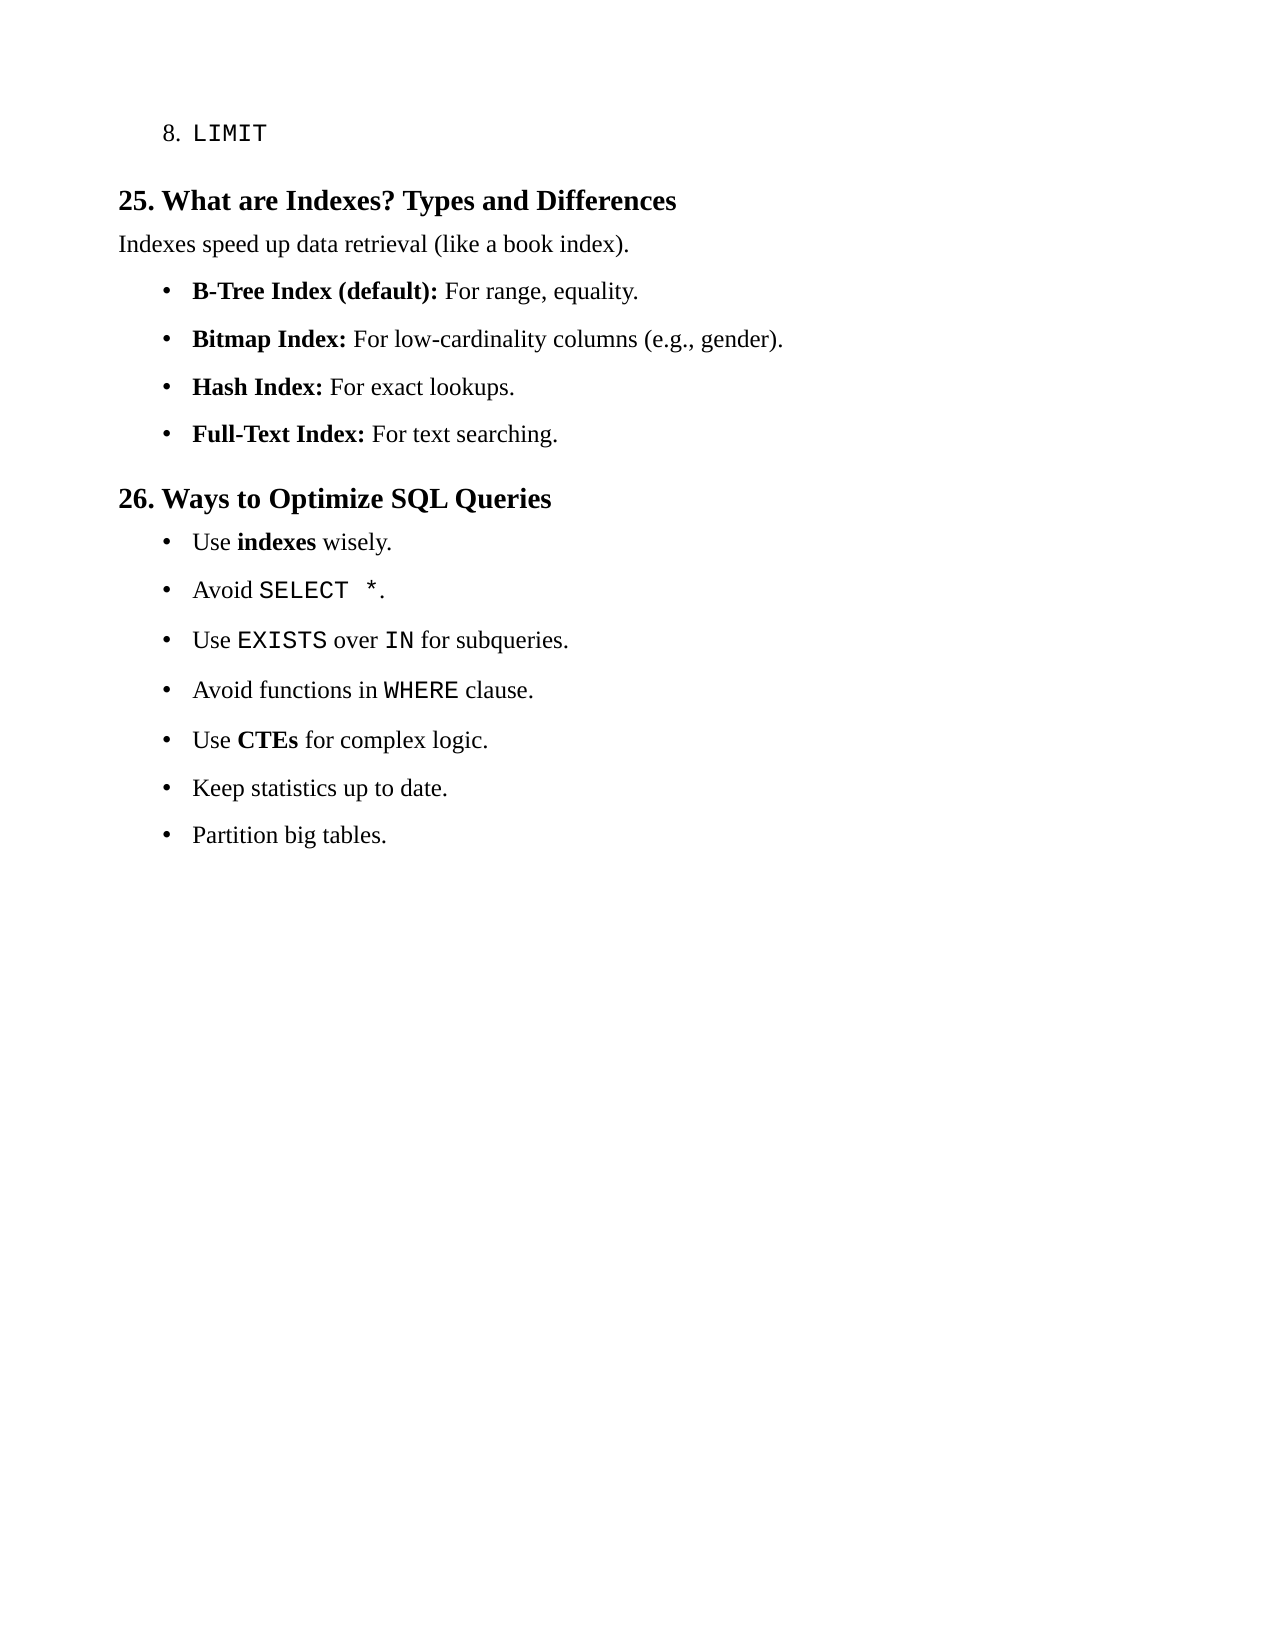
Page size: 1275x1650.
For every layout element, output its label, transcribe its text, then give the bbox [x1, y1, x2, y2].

list Hash Index: For exact lookups. [162, 372, 1157, 400]
list Use indexes wisely. [162, 527, 1157, 556]
list Avoid functions in WHERE clause. [162, 675, 1157, 706]
list B-Tree Index (default): For range, equality. [162, 276, 1157, 305]
list Bitmap Index: For low-cardinality columns (e.g., gender). [162, 324, 1157, 353]
list Full-Text Index: For text searching. [162, 419, 1157, 448]
list Avoid SELECT *. [162, 575, 1157, 606]
subtitle 25. What are Indexes? Types and Differences [118, 183, 1157, 216]
list Use CTEs for complex logic. [162, 725, 1157, 754]
list Use EXISTS over IN for subqueries. [162, 625, 1157, 656]
list Keep statistics up to date. [162, 773, 1157, 801]
text Indexes speed up data retrieval (like a book index). [118, 229, 1157, 257]
subtitle 26. Ways to Optimize SQL Queries [118, 481, 1157, 515]
list LIMIT [162, 118, 1157, 149]
list Partition big tables. [162, 820, 1157, 849]
